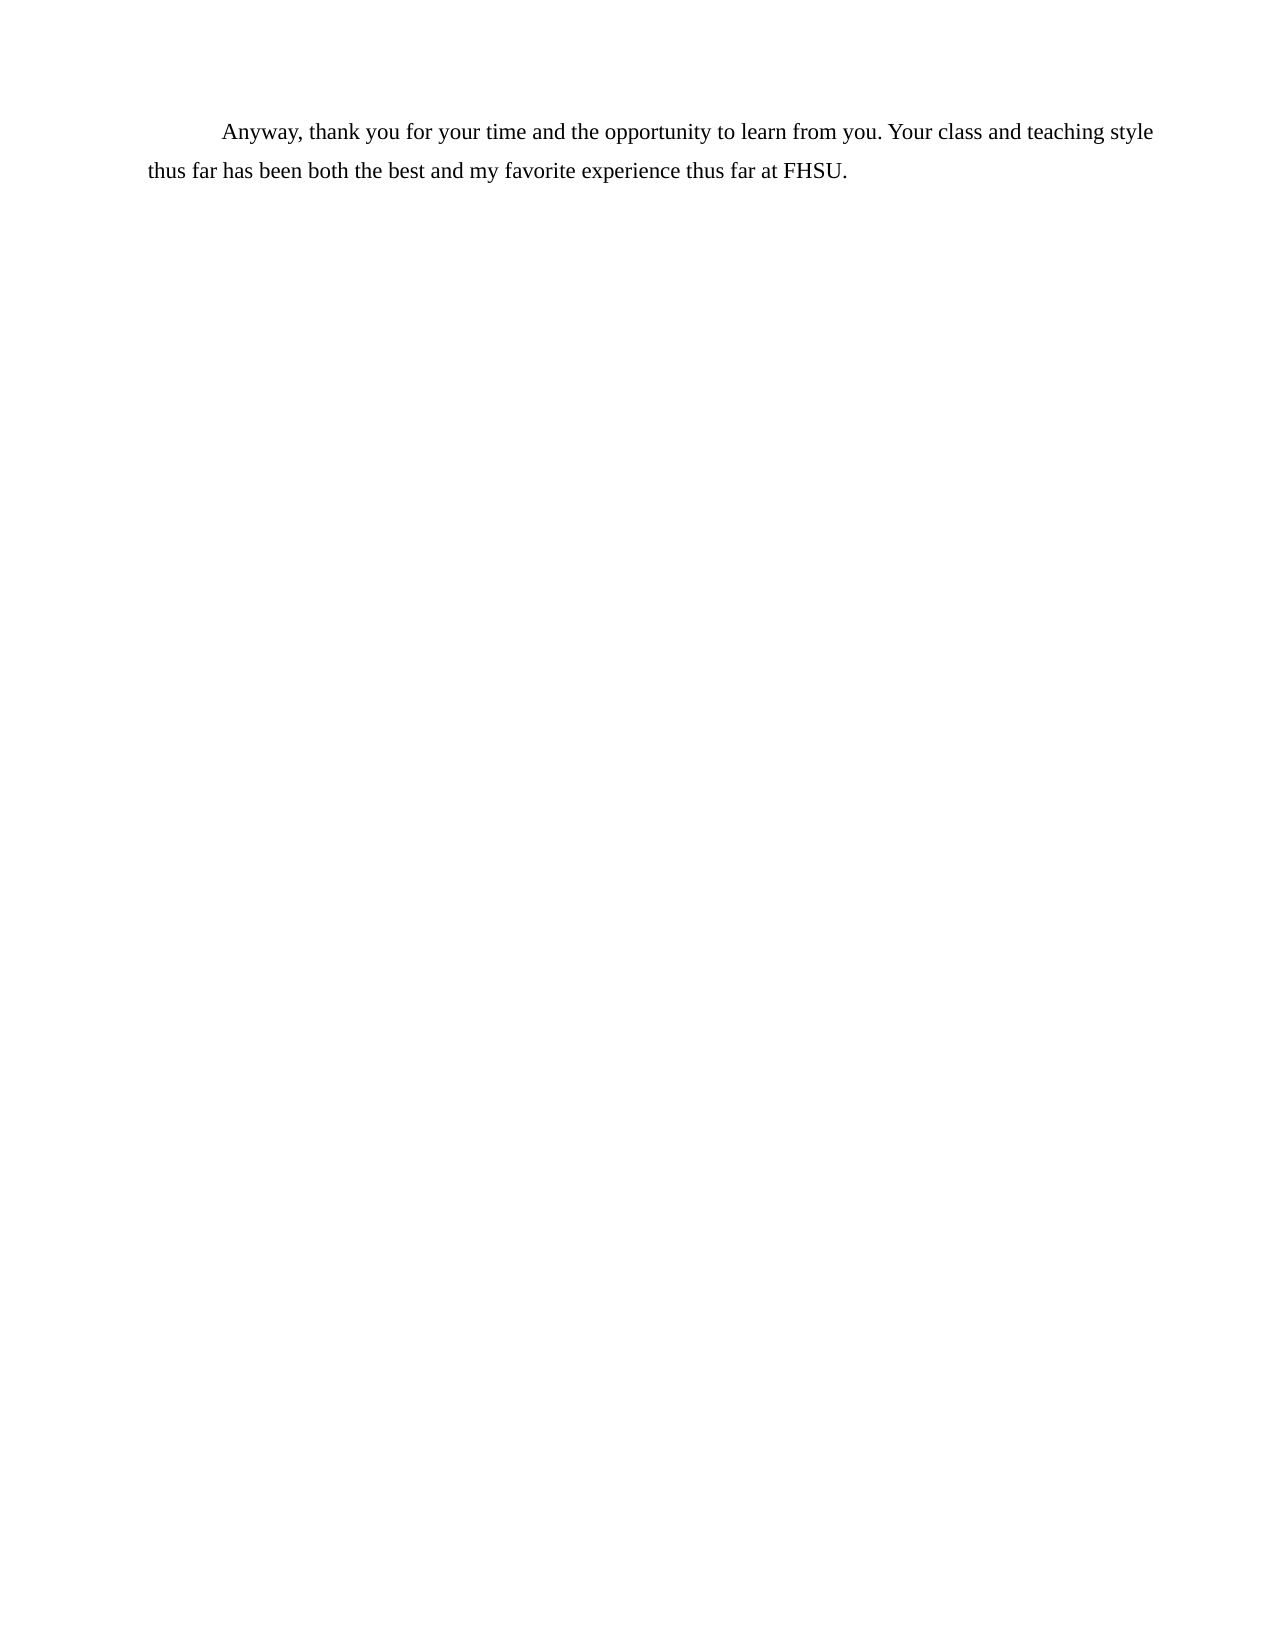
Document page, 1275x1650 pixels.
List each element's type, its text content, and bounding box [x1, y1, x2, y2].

text Anyway, thank you for your time and the opportunity to learn from you. Your class and teaching style thus far has been both the best and my favorite experience thus far at FHSU. [148, 118, 1157, 184]
